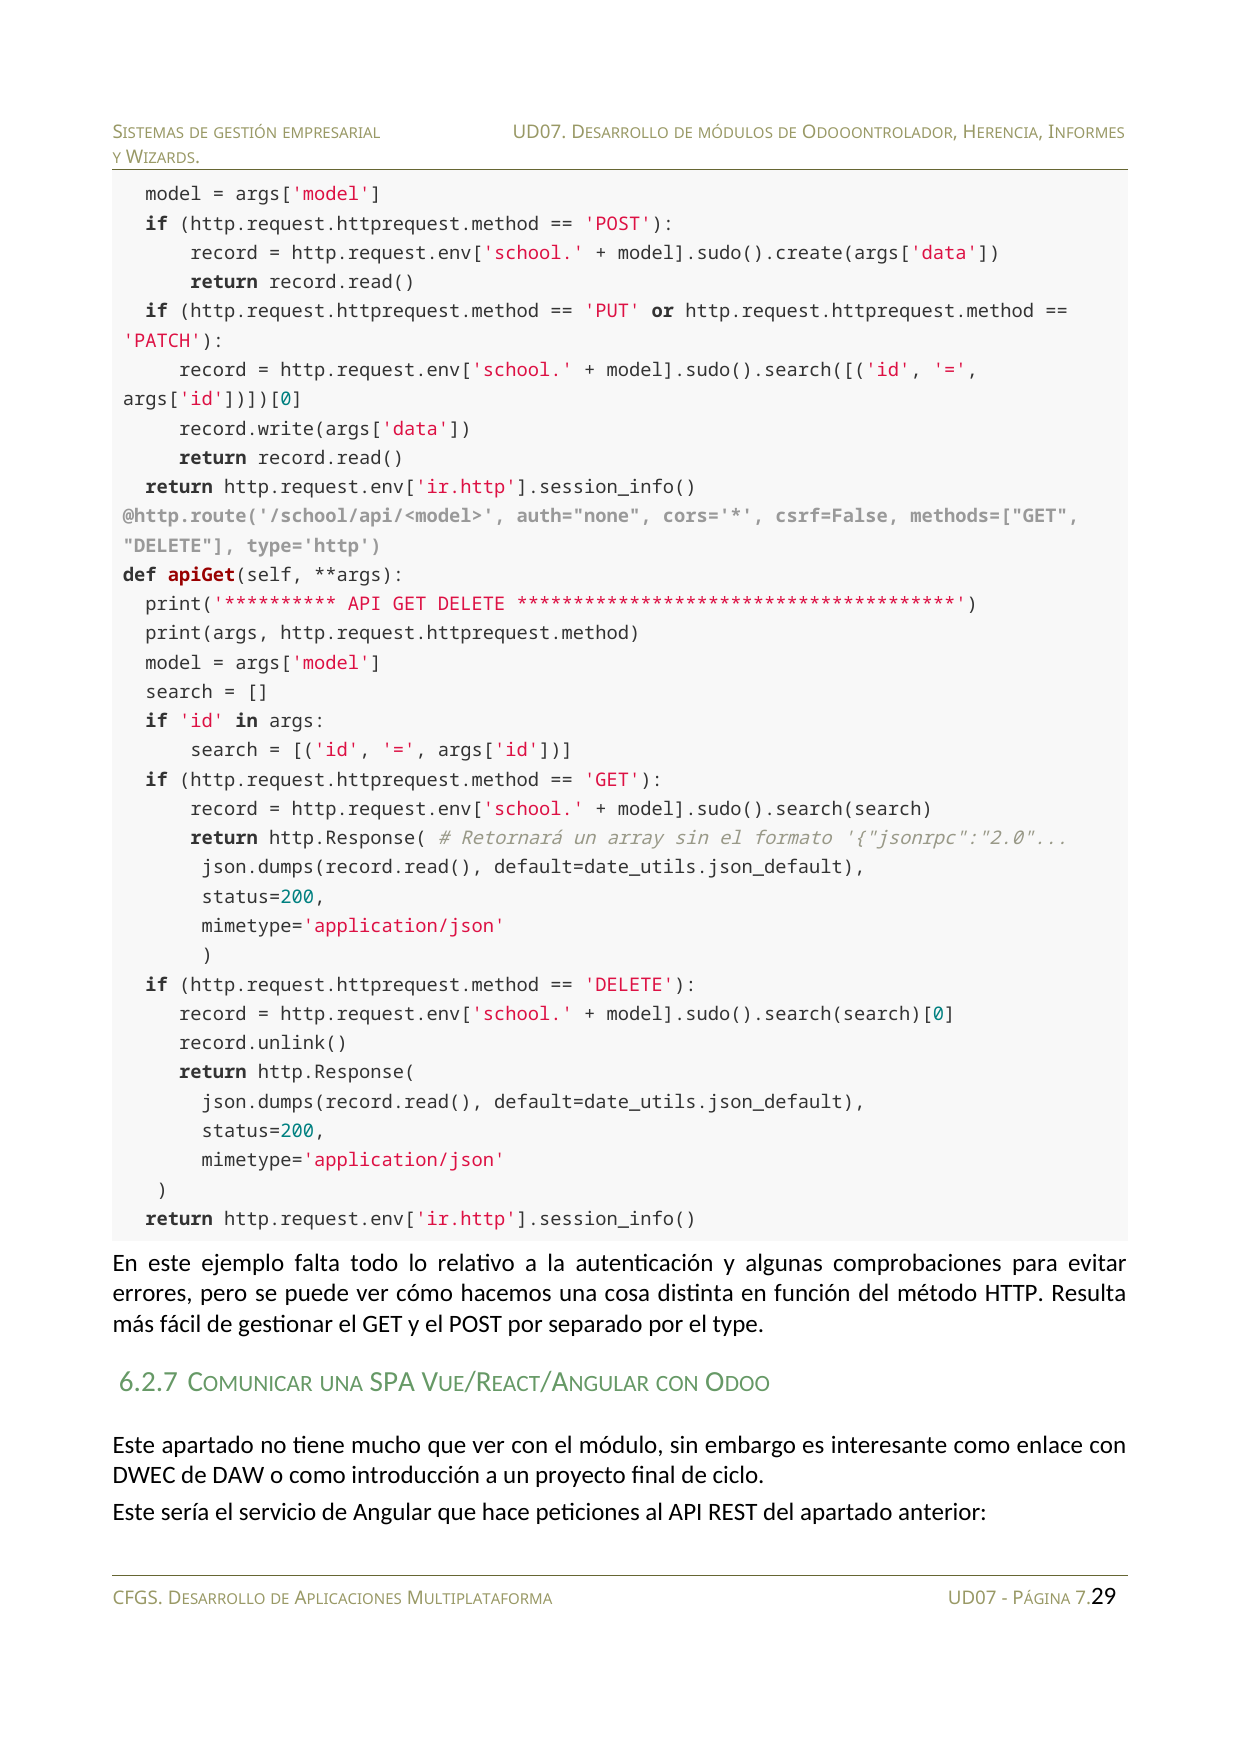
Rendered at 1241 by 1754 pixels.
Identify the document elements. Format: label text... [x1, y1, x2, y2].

table_header model = args['model'] if (http.request.httprequest.method == 'POST'): record = http.request.env['school.' + model].sudo().create(args['data']) return record.read() if (http.request.httprequest.method == 'PUT' or http.request.httprequest.method == 'PATCH'): record = http.request.env['school.' + model].sudo().search([('id', '=', args['id'])])[0] record.write(args['data']) return record.read() return http.request.env['ir.http'].session_info() @http.route('/school/api/<model>', auth="none", cors='*', csrf=False, methods=["GET", "DELETE"], type='http') def apiGet(self, **args): print('********** API GET DELETE ***************************************') print(args, http.request.httprequest.method) model = args['model'] search = [] if 'id' in args: search = [('id', '=', args['id'])] if (http.request.httprequest.method == 'GET'): record = http.request.env['school.' + model].sudo().search(search) return http.Response( # Retornará un array sin el formato '{"jsonrpc":"2.0"... json.dumps(record.read(), default=date_utils.json_default), status=200, mimetype='application/json' ) if (http.request.httprequest.method == 'DELETE'): record = http.request.env['school.' + model].sudo().search(search)[0] record.unlink() return http.Response( json.dumps(record.read(), default=date_utils.json_default), status=200, mimetype='application/json' ) return http.request.env['ir.http'].session_info() [112, 170, 1128, 1241]
text Este apartado no tiene mucho que ver con el módulo, sin embargo es interesante como enlace con DWEC de DAW o como introducción a un proyecto final de ciclo. [112, 1429, 1128, 1490]
text Este sería el servicio de Angular que hace peticiones al API REST del apartado anterior: [112, 1497, 1128, 1527]
text En este ejemplo falta todo lo relativo a la autenticación y algunas comprobaciones para evitar errores, pero se puede ver cómo hacemos una cosa distinta en función del método HTTP. Resulta más fácil de gestionar el GET y el POST por separado por el type. [112, 1247, 1128, 1338]
subtitle Comunicar una SPA Vue/React/Angular con Odoo [112, 1363, 1128, 1399]
